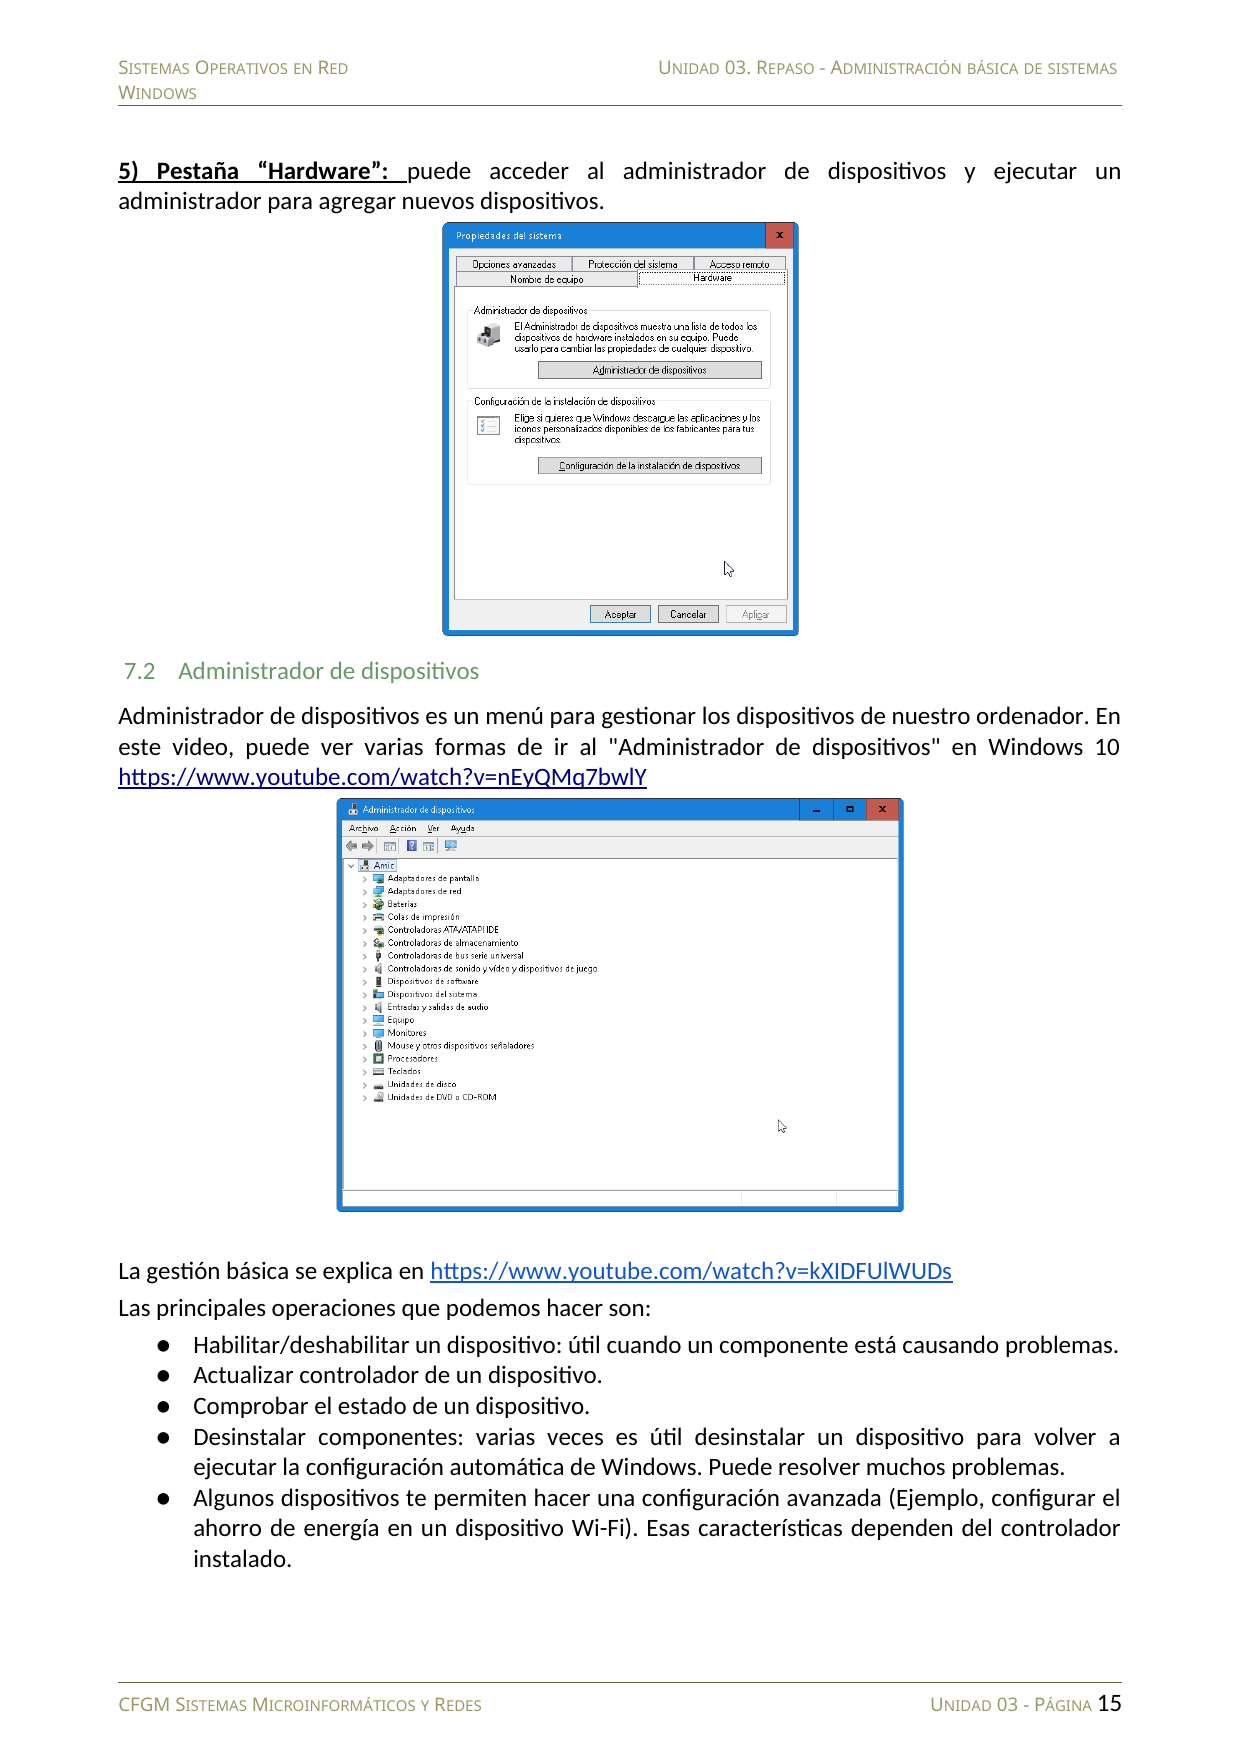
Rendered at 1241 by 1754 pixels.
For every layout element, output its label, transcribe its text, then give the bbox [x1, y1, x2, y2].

text La gestión básica se explica en https://www.youtube.com/watch?v=kXIDFUlWUDs [118, 1255, 1122, 1286]
list Desinstalar componentes: varias veces es útil desinstalar un dispositivo para volver a ejecutar la configuración automática de Windows. Puede resolver muchos problemas. [156, 1421, 1122, 1482]
text 5) Pestaña “Hardware”: puede acceder al administrador de dispositivos y ejecutar un administrador para agregar nuevos dispositivos. [118, 155, 1122, 216]
picture [442, 222, 799, 636]
text Administrador de dispositivos es un menú para gestionar los dispositivos de nuestro ordenador. En este video, puede ver varias formas de ir al "Administrador de dispositivos" en Windows 10 https://www.youtube.com/watch?v=nEyQMq7bwlY [118, 700, 1122, 792]
text Las principales operaciones que podemos hacer son: [118, 1292, 1122, 1323]
subtitle Administrador de dispositivos [118, 235, 1122, 685]
list Actualizar controlador de un dispositivo. [156, 1359, 1122, 1390]
list Habilitar/deshabilitar un dispositivo: útil cuando un componente está causando problemas. [156, 1329, 1122, 1359]
picture [336, 798, 904, 1212]
list Comprobar el estado de un dispositivo. [156, 1390, 1122, 1421]
list Algunos dispositivos te permiten hacer una configuración avanzada (Ejemplo, configurar el ahorro de energía en un dispositivo Wi-Fi). Esas características dependen del controlador instalado. [156, 1482, 1122, 1573]
